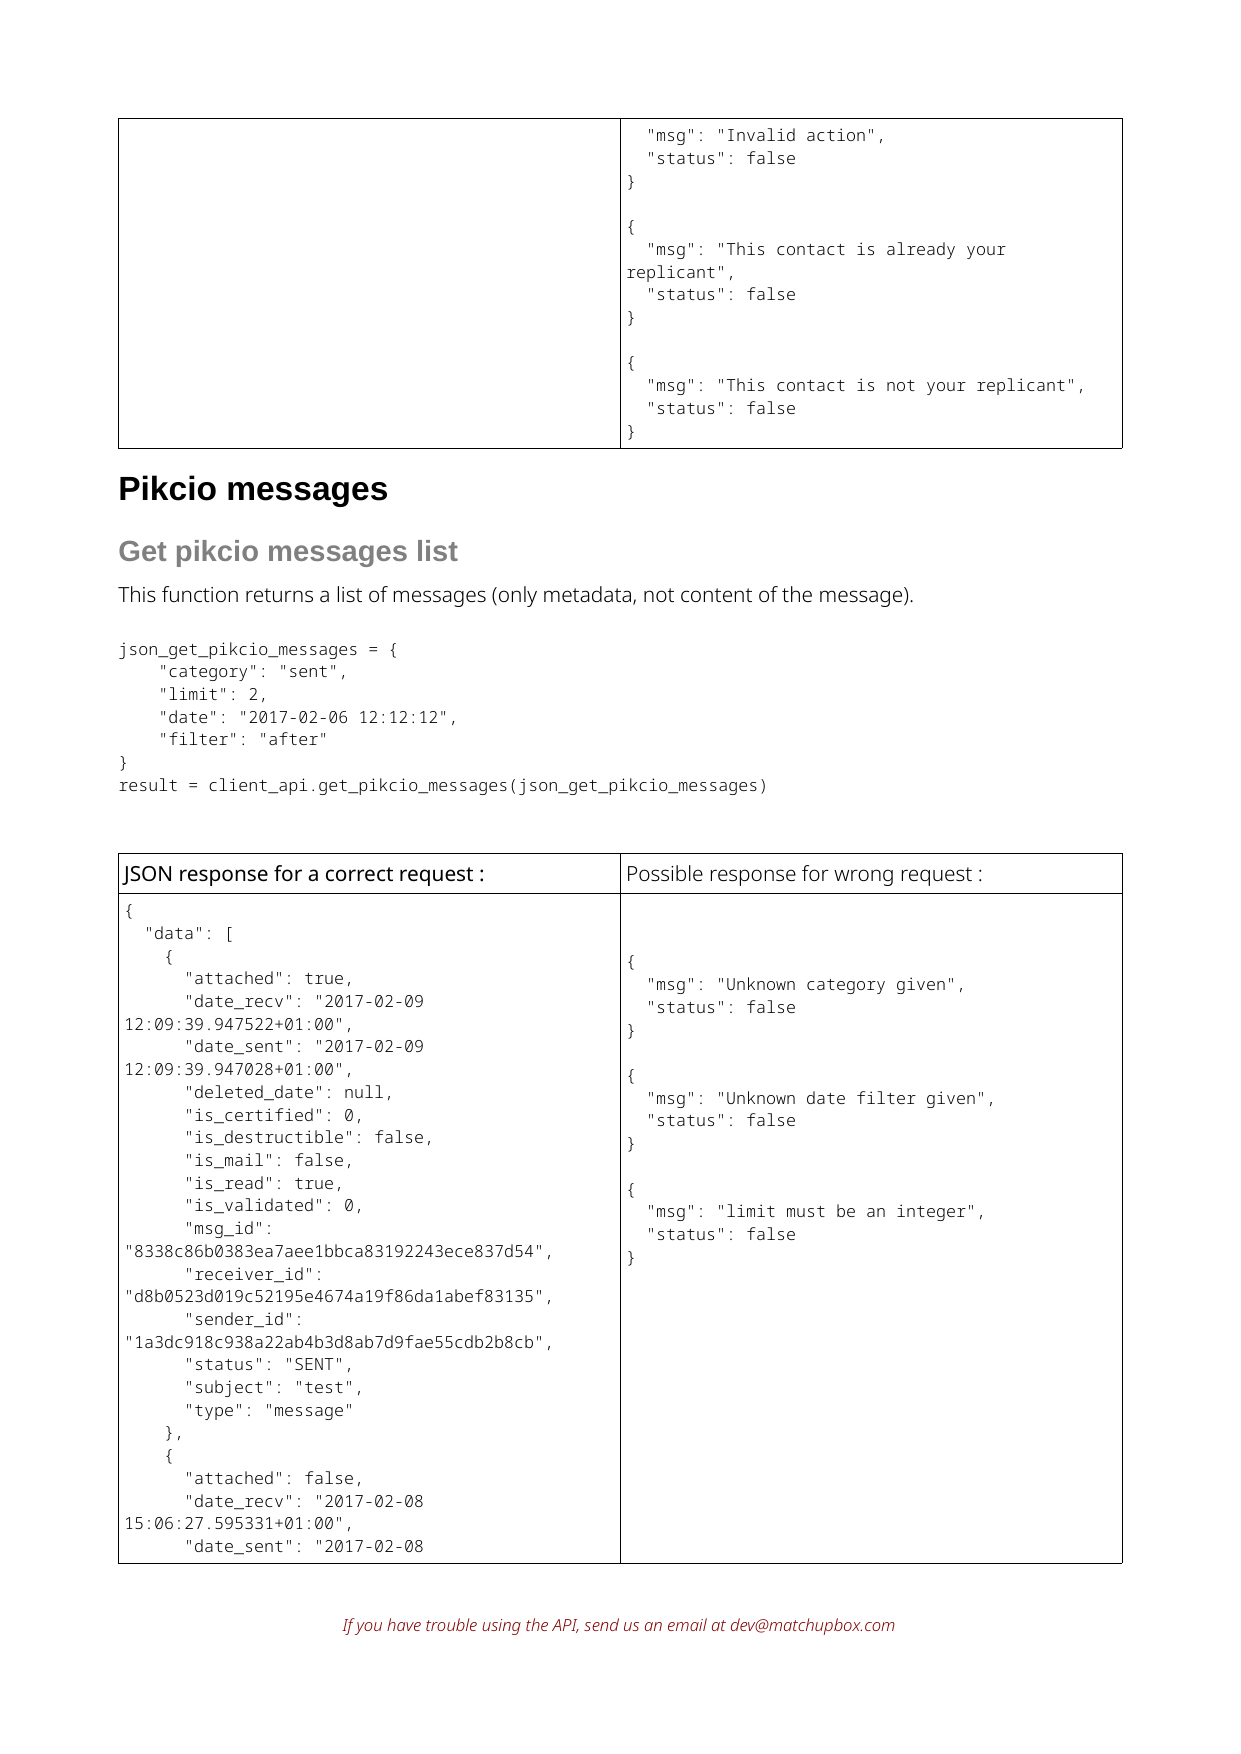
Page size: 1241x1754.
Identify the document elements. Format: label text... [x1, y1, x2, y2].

text result = client_api.get_pikcio_messages(json_get_pikcio_messages) [118, 773, 1122, 796]
text "date": "2017-02-06 12:12:12", [118, 705, 1122, 728]
subtitle Get pikcio messages list [118, 534, 1122, 568]
text json_get_pikcio_messages = { [118, 637, 1122, 660]
table_header Possible response for wrong request : [621, 854, 1122, 893]
text "category": "sent", [118, 660, 1122, 683]
text "limit": 2, [118, 683, 1122, 705]
table_cell { "msg": "Unknown category given", "status": false } { "msg": "Unknown date filter given", "status": false } { "msg": "limit must be an integer", "status": false } [621, 894, 1122, 1563]
table_cell [119, 119, 620, 448]
text This function returns a list of messages (only metadata, not content of the message). [118, 580, 1122, 609]
table_cell "msg": "Invalid action", "status": false } { "msg": "This contact is already your replicant", "status": false } { "msg": "This contact is not your replicant", "status": false } [621, 119, 1122, 448]
text } [118, 751, 1122, 773]
text "filter": "after" [118, 728, 1122, 751]
subtitle Pikcio messages [118, 468, 1122, 507]
table_cell { "data": [ { "attached": true, "date_recv": "2017-02-09 12:09:39.947522+01:00", "date_sent": "2017-02-09 12:09:39.947028+01:00", "deleted_date": null, "is_certified": 0, "is_destructible": false, "is_mail": false, "is_read": true, "is_validated": 0, "msg_id": "8338c86b0383ea7aee1bbca83192243ece837d54", "receiver_id": "d8b0523d019c52195e4674a19f86da1abef83135", "sender_id": "1a3dc918c938a22ab4b3d8ab7d9fae55cdb2b8cb", "status": "SENT", "subject": "test", "type": "message" }, { "attached": false, "date_recv": "2017-02-08 15:06:27.595331+01:00", "date_sent": "2017-02-08 [119, 894, 620, 1563]
table_header JSON response for a correct request : [119, 854, 620, 893]
